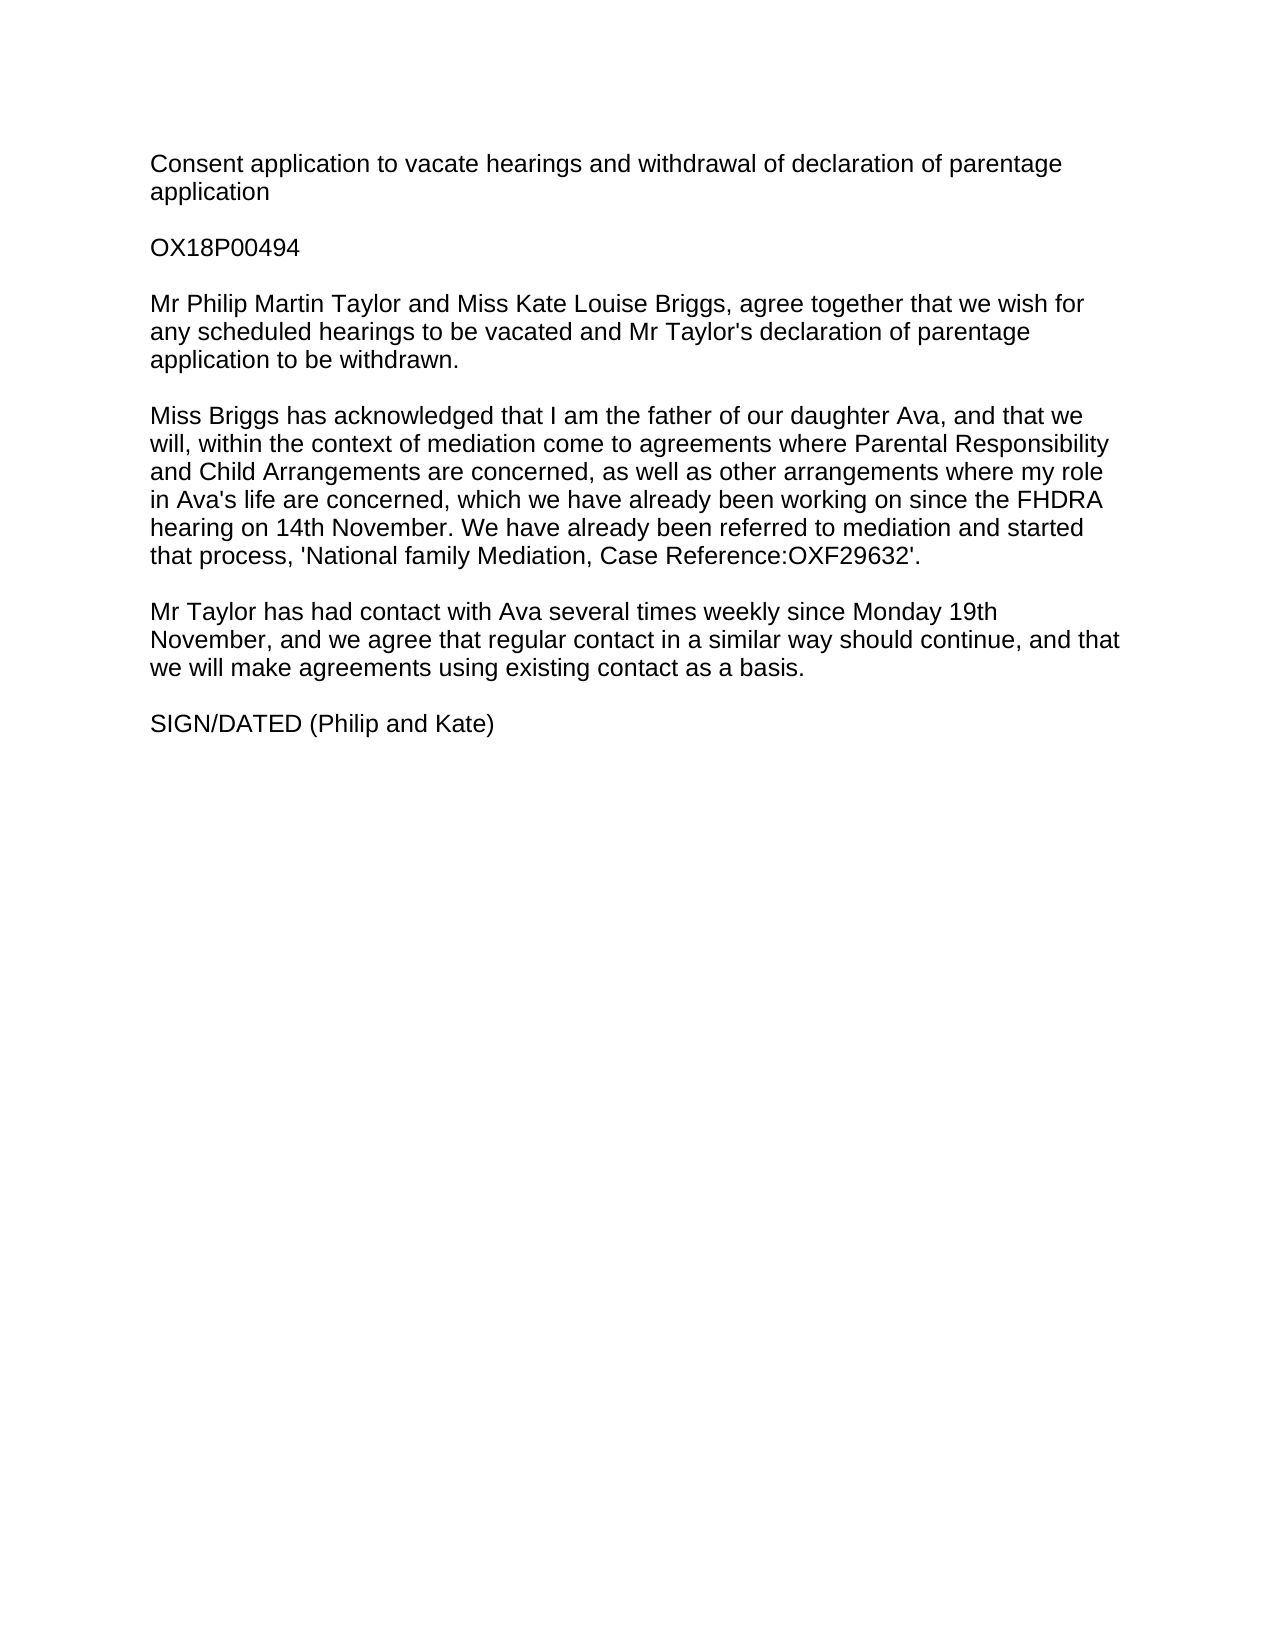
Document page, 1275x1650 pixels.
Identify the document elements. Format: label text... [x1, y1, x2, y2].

text Mr Philip Martin Taylor and Miss Kate Louise Briggs, agree together that we wish for any scheduled hearings to be vacated and Mr Taylor's declaration of parentage application to be withdrawn. [150, 290, 1125, 374]
text OX18P00494 [150, 234, 1125, 262]
text Consent application to vacate hearings and withdrawal of declaration of parentage application [150, 150, 1125, 206]
text Miss Briggs has acknowledged that I am the father of our daughter Ava, and that we will, within the context of mediation come to agreements where Parental Responsibility and Child Arrangements are concerned, as well as other arrangements where my role in Ava's life are concerned, which we have already been working on since the FHDRA hearing on 14th November. We have already been referred to mediation and started that process, 'National family Mediation, Case Reference:OXF29632'. [150, 402, 1125, 570]
text Mr Taylor has had contact with Ava several times weekly since Monday 19th November, and we agree that regular contact in a similar way should continue, and that we will make agreements using existing contact as a basis. [150, 598, 1125, 682]
text SIGN/DATED (Philip and Kate) [150, 710, 1125, 738]
